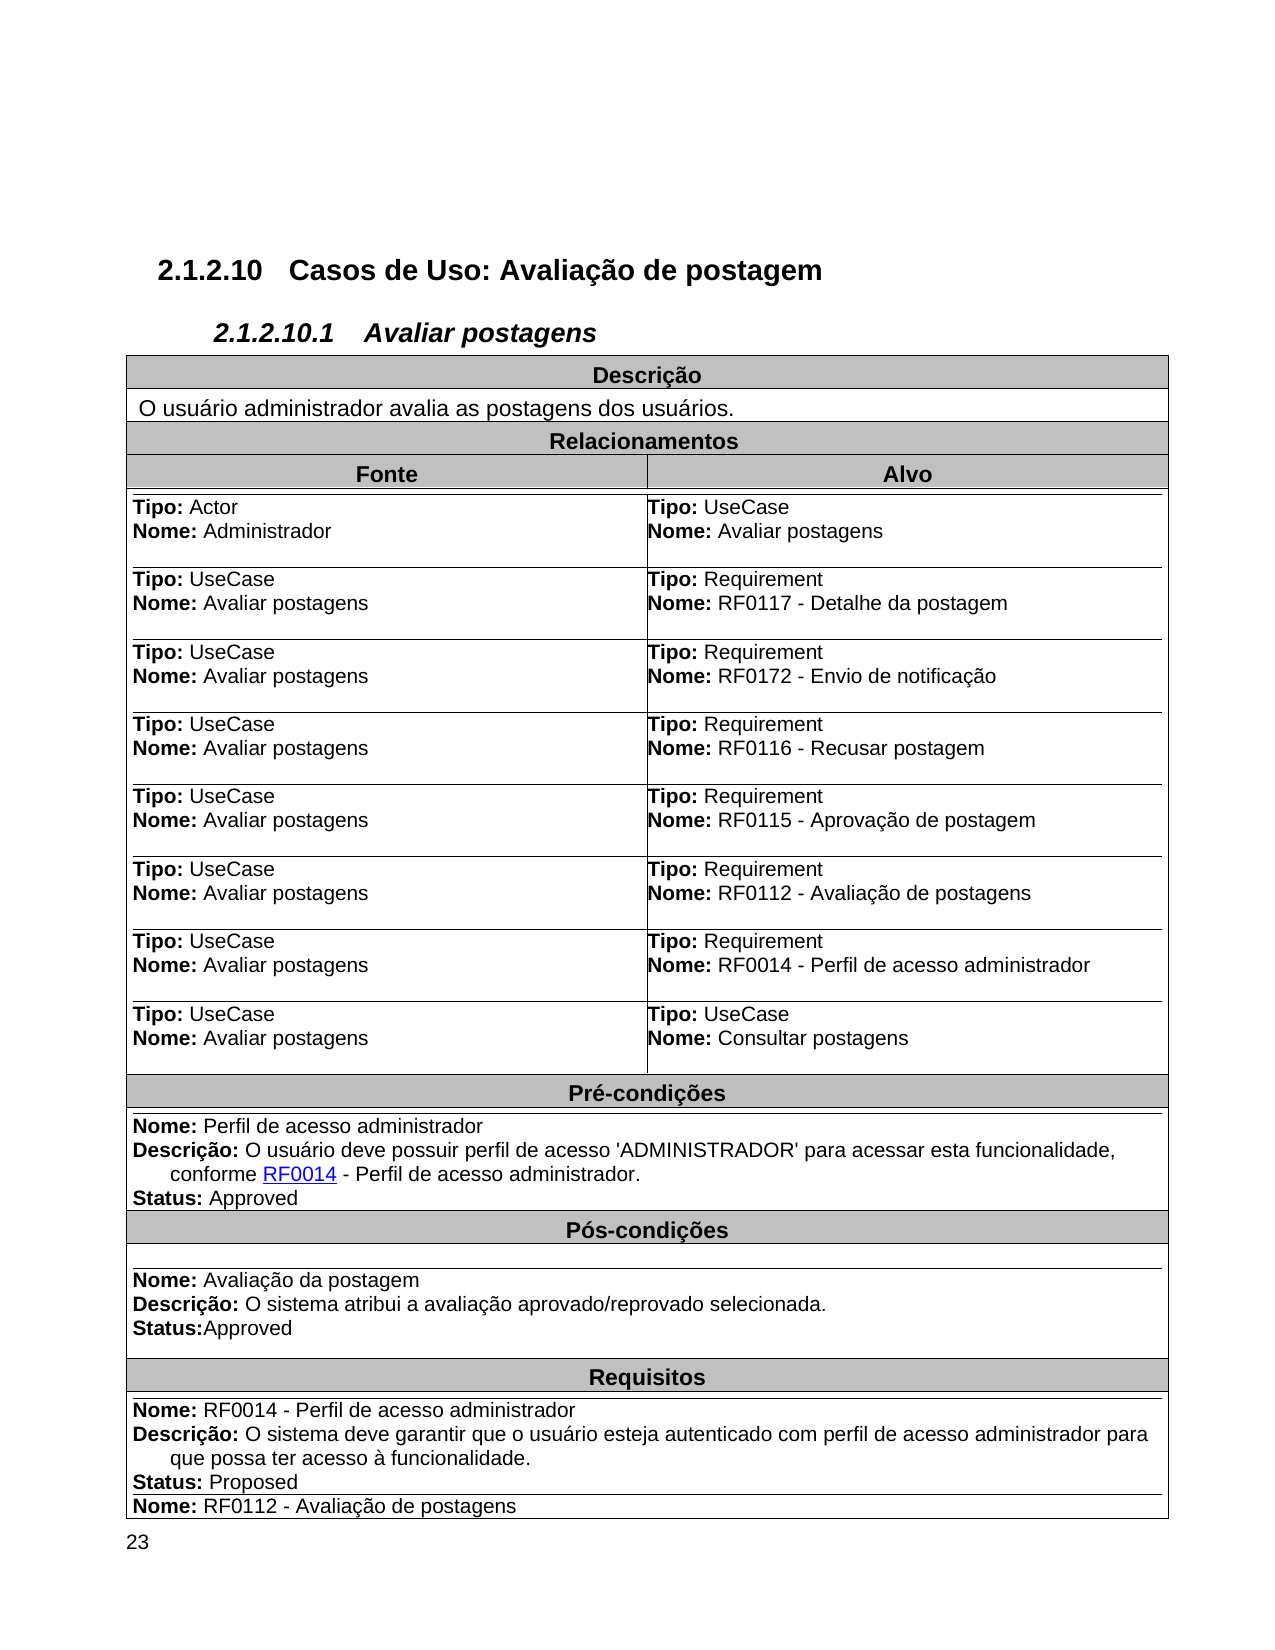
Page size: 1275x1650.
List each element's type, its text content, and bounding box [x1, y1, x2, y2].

table_cell Tipo: Requirement Nome: RF0014 - Perfil de acesso administrador [648, 930, 1162, 1001]
table_cell Tipo: UseCase Nome: Avaliar postagens [133, 930, 647, 1001]
table_cell Tipo: Requirement Nome: RF0112 - Avaliação de postagens [648, 857, 1162, 928]
table_cell [127, 489, 1168, 1073]
table_cell Tipo: Requirement Nome: RF0115 - Aprovação de postagem [648, 785, 1162, 856]
table_cell Pós-condições [127, 1211, 1168, 1243]
table_cell Tipo: Requirement Nome: RF0116 - Recusar postagem [648, 713, 1162, 784]
table_header Tipo: UseCase Nome: Avaliar postagens [648, 495, 1162, 567]
table_cell Nome: RF0112 - Avaliação de postagens [133, 1495, 1162, 1518]
table_cell Tipo: Requirement Nome: RF0172 - Envio de notificação [648, 640, 1162, 711]
table_cell [127, 1244, 1168, 1358]
list Casos de Uso: Avaliação de postagem [157, 253, 1155, 286]
table_cell Fonte [127, 455, 647, 487]
list Avaliar postagens [214, 317, 1155, 349]
table_cell O usuário administrador avalia as postagens dos usuários. [127, 389, 1168, 421]
table_cell Tipo: UseCase Nome: Consultar postagens [648, 1002, 1162, 1073]
table_header Nome: RF0014 - Perfil de acesso administrador Descrição: O sistema deve garantir que o usuário esteja autenticado com perfil de acesso administrador para que possa ter acesso à funcionalidade. Status: Proposed [133, 1399, 1162, 1494]
table_cell Relacionamentos [127, 422, 1168, 454]
table_cell Alvo [648, 455, 1168, 487]
table_cell Pré-condições [127, 1075, 1168, 1107]
table_cell [127, 1108, 1168, 1210]
table_header Tipo: Actor Nome: Administrador [133, 495, 647, 567]
table_cell Tipo: UseCase Nome: Avaliar postagens [133, 1002, 647, 1073]
table_header Nome: Avaliação da postagem Descrição: O sistema atribui a avaliação aprovado/reprovado selecionada. Status:Approved [133, 1269, 1162, 1340]
table_header Descrição [127, 356, 1168, 388]
table_cell Tipo: Requirement Nome: RF0117 - Detalhe da postagem [648, 568, 1162, 639]
table_cell Tipo: UseCase Nome: Avaliar postagens [133, 568, 647, 639]
table_cell [127, 1392, 1168, 1518]
table_header Nome: Perfil de acesso administrador Descrição: O usuário deve possuir perfil de acesso 'ADMINISTRADOR' para acessar esta funcionalidade, conforme RF0014 - Perfil de acesso administrador. Status: Approved [133, 1114, 1162, 1210]
table_cell Tipo: UseCase Nome: Avaliar postagens [133, 713, 647, 784]
table_cell Requisitos [127, 1359, 1168, 1391]
table_cell Tipo: UseCase Nome: Avaliar postagens [133, 785, 647, 856]
table_cell Tipo: UseCase Nome: Avaliar postagens [133, 857, 647, 928]
table_cell Tipo: UseCase Nome: Avaliar postagens [133, 640, 647, 711]
